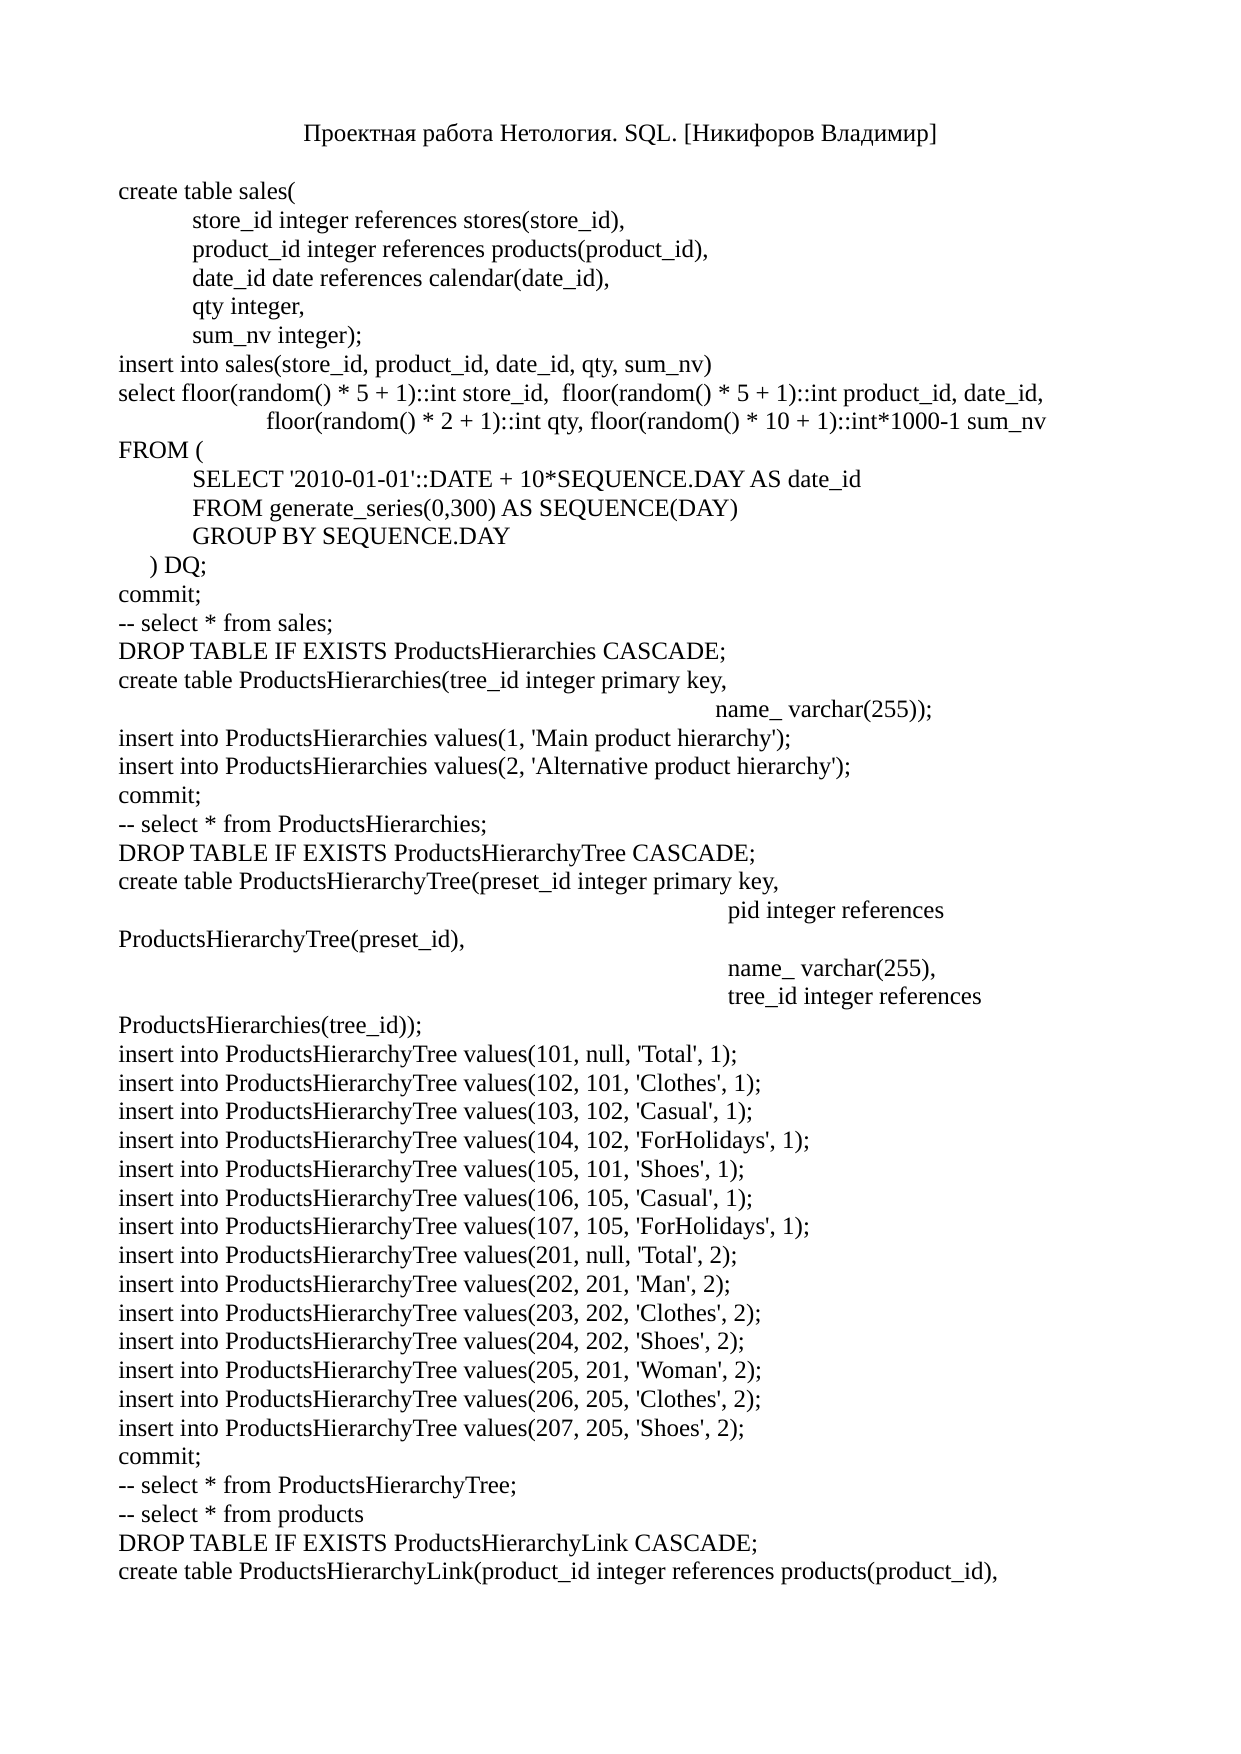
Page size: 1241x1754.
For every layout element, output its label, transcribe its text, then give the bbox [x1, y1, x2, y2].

text commit; [118, 780, 1122, 809]
text -- select * from ProductsHierarchies; [118, 809, 1122, 838]
text insert into ProductsHierarchyTree values(201, null, 'Total', 2); [118, 1240, 1122, 1269]
text pid integer references ProductsHierarchyTree(preset_id), [118, 895, 1122, 953]
text tree_id integer references ProductsHierarchies(tree_id)); [118, 981, 1122, 1039]
text insert into ProductsHierarchyTree values(206, 205, 'Clothes', 2); [118, 1384, 1122, 1413]
text FROM generate_series(0,300) AS SEQUENCE(DAY) [118, 493, 1122, 521]
text insert into ProductsHierarchyTree values(202, 201, 'Man', 2); [118, 1269, 1122, 1298]
text insert into ProductsHierarchyTree values(205, 201, 'Woman', 2); [118, 1355, 1122, 1384]
text FROM ( [118, 435, 1122, 464]
text DROP TABLE IF EXISTS ProductsHierarchies CASCADE; [118, 636, 1122, 665]
text insert into ProductsHierarchyTree values(207, 205, 'Shoes', 2); [118, 1413, 1122, 1441]
text sum_nv integer); [118, 320, 1122, 349]
text -- select * from ProductsHierarchyTree; [118, 1470, 1122, 1499]
text DROP TABLE IF EXISTS ProductsHierarchyLink CASCADE; [118, 1528, 1122, 1556]
text store_id integer references stores(store_id), [118, 205, 1122, 234]
text insert into ProductsHierarchyTree values(103, 102, 'Casual', 1); [118, 1096, 1122, 1125]
text insert into ProductsHierarchyTree values(102, 101, 'Clothes', 1); [118, 1068, 1122, 1096]
text insert into ProductsHierarchyTree values(101, null, 'Total', 1); [118, 1039, 1122, 1068]
text name_ varchar(255), [118, 953, 1122, 981]
text date_id date references calendar(date_id), [118, 263, 1122, 291]
text commit; [118, 579, 1122, 608]
text create table ProductsHierarchyLink(product_id integer references products(product_id), [118, 1556, 1122, 1585]
text insert into sales(store_id, product_id, date_id, qty, sum_nv) [118, 349, 1122, 378]
text insert into ProductsHierarchyTree values(204, 202, 'Shoes', 2); [118, 1326, 1122, 1355]
text -- select * from products [118, 1499, 1122, 1528]
text qty integer, [118, 291, 1122, 320]
text insert into ProductsHierarchyTree values(107, 105, 'ForHolidays', 1); [118, 1211, 1122, 1240]
text product_id integer references products(product_id), [118, 234, 1122, 263]
text create table ProductsHierarchies(tree_id integer primary key, [118, 665, 1122, 694]
text create table sales( [118, 176, 1122, 205]
text insert into ProductsHierarchies values(2, 'Alternative product hierarchy'); [118, 751, 1122, 780]
text insert into ProductsHierarchyTree values(104, 102, 'ForHolidays', 1); [118, 1125, 1122, 1154]
text create table ProductsHierarchyTree(preset_id integer primary key, [118, 866, 1122, 895]
text insert into ProductsHierarchies values(1, 'Main product hierarchy'); [118, 723, 1122, 751]
text GROUP BY SEQUENCE.DAY [118, 521, 1122, 550]
text insert into ProductsHierarchyTree values(203, 202, 'Clothes', 2); [118, 1298, 1122, 1326]
text SELECT '2010-01-01'::DATE + 10*SEQUENCE.DAY AS date_id [118, 464, 1122, 493]
text -- select * from sales; [118, 608, 1122, 636]
text ) DQ; [118, 550, 1122, 579]
text floor(random() * 2 + 1)::int qty, floor(random() * 10 + 1)::int*1000-1 sum_nv [118, 406, 1122, 435]
text insert into ProductsHierarchyTree values(105, 101, 'Shoes', 1); [118, 1154, 1122, 1183]
text DROP TABLE IF EXISTS ProductsHierarchyTree CASCADE; [118, 838, 1122, 866]
text commit; [118, 1441, 1122, 1470]
text name_ varchar(255)); [118, 694, 1122, 723]
text insert into ProductsHierarchyTree values(106, 105, 'Casual', 1); [118, 1183, 1122, 1211]
text select floor(random() * 5 + 1)::int store_id, floor(random() * 5 + 1)::int product_id, date_id, [118, 378, 1122, 406]
